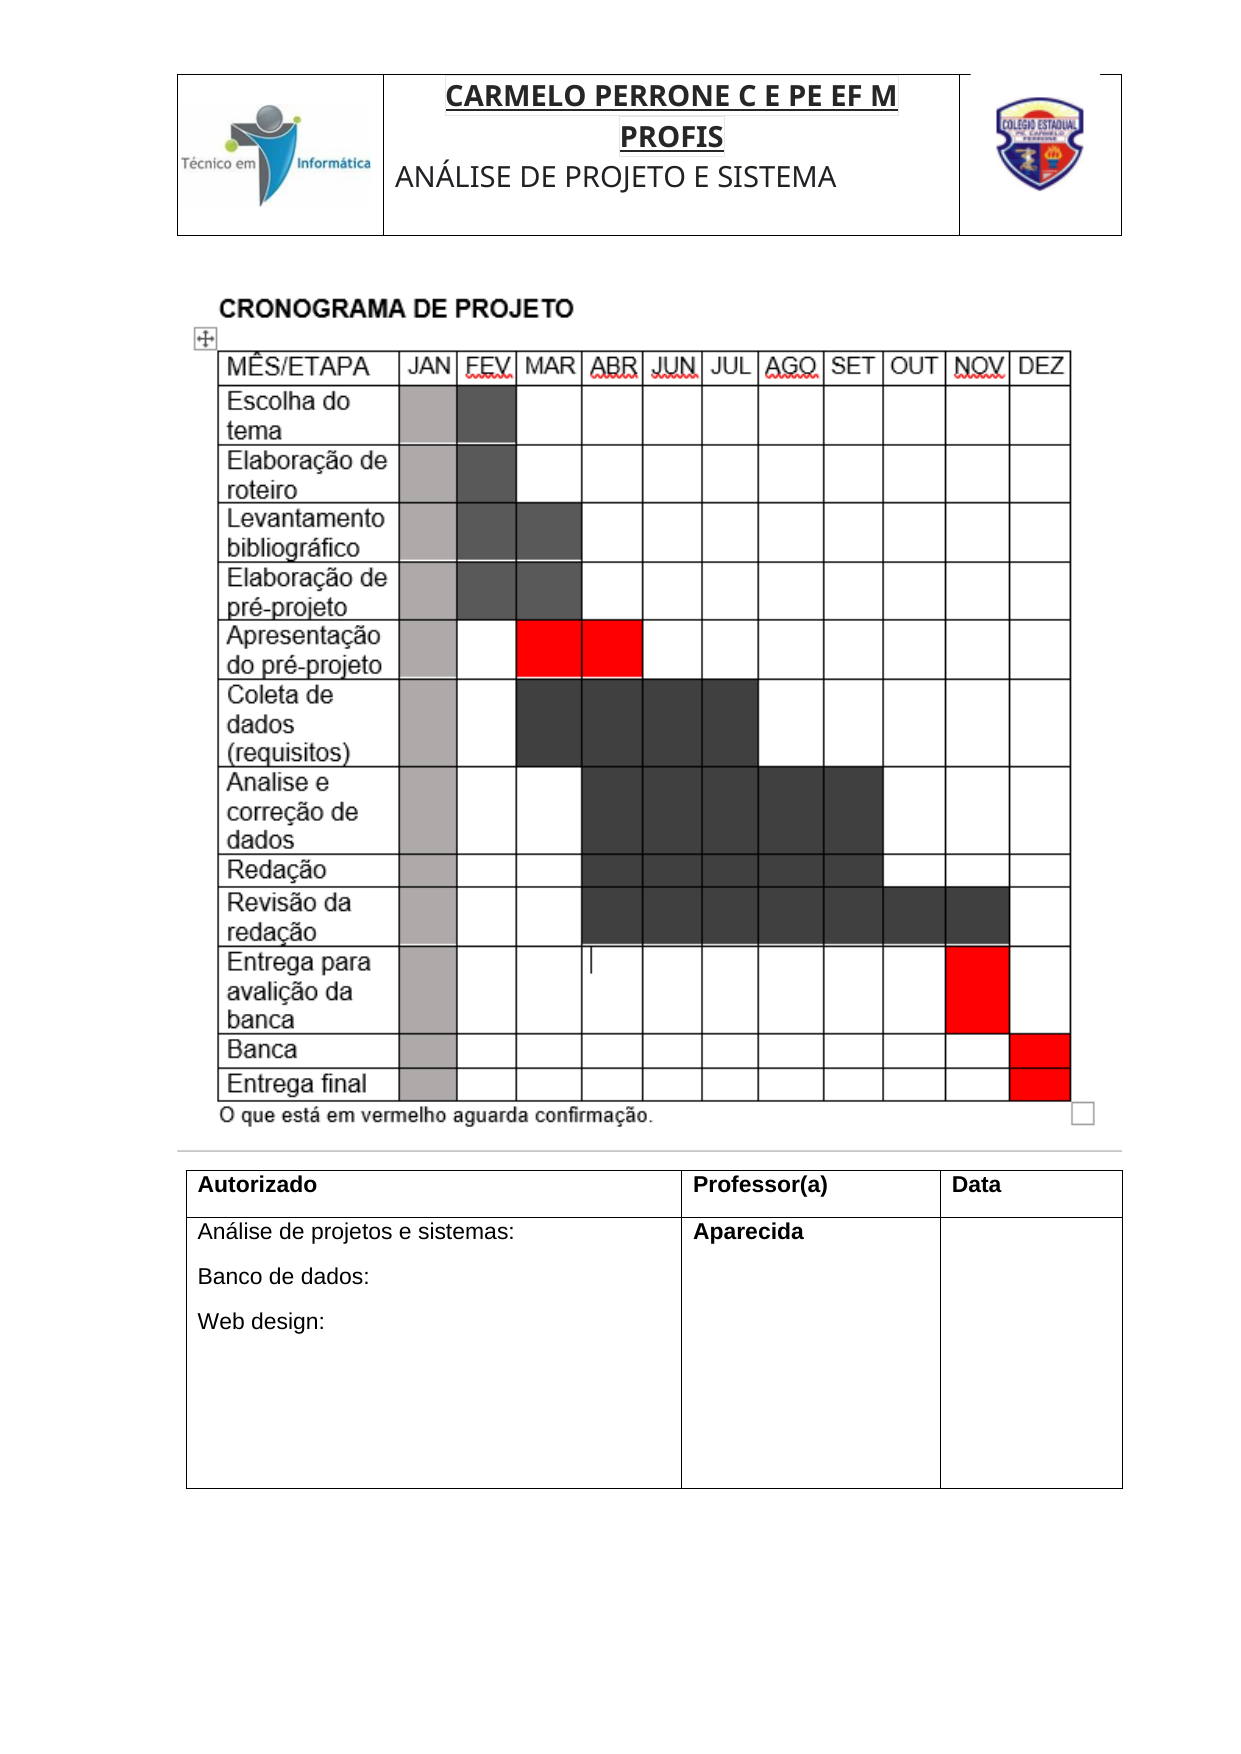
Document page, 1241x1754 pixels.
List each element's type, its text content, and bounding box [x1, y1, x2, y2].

table_header Professor(a) [682, 1171, 940, 1217]
picture [177, 283, 1123, 1152]
table_header Autorizado [187, 1171, 681, 1217]
table_cell Análise de projetos e sistemas: Banco de dados: Web design: [187, 1218, 681, 1488]
picture [970, 74, 1101, 199]
table_header Data [941, 1171, 1122, 1217]
table_cell Aparecida [682, 1218, 940, 1488]
table_cell [941, 1218, 1122, 1488]
picture [181, 104, 371, 207]
